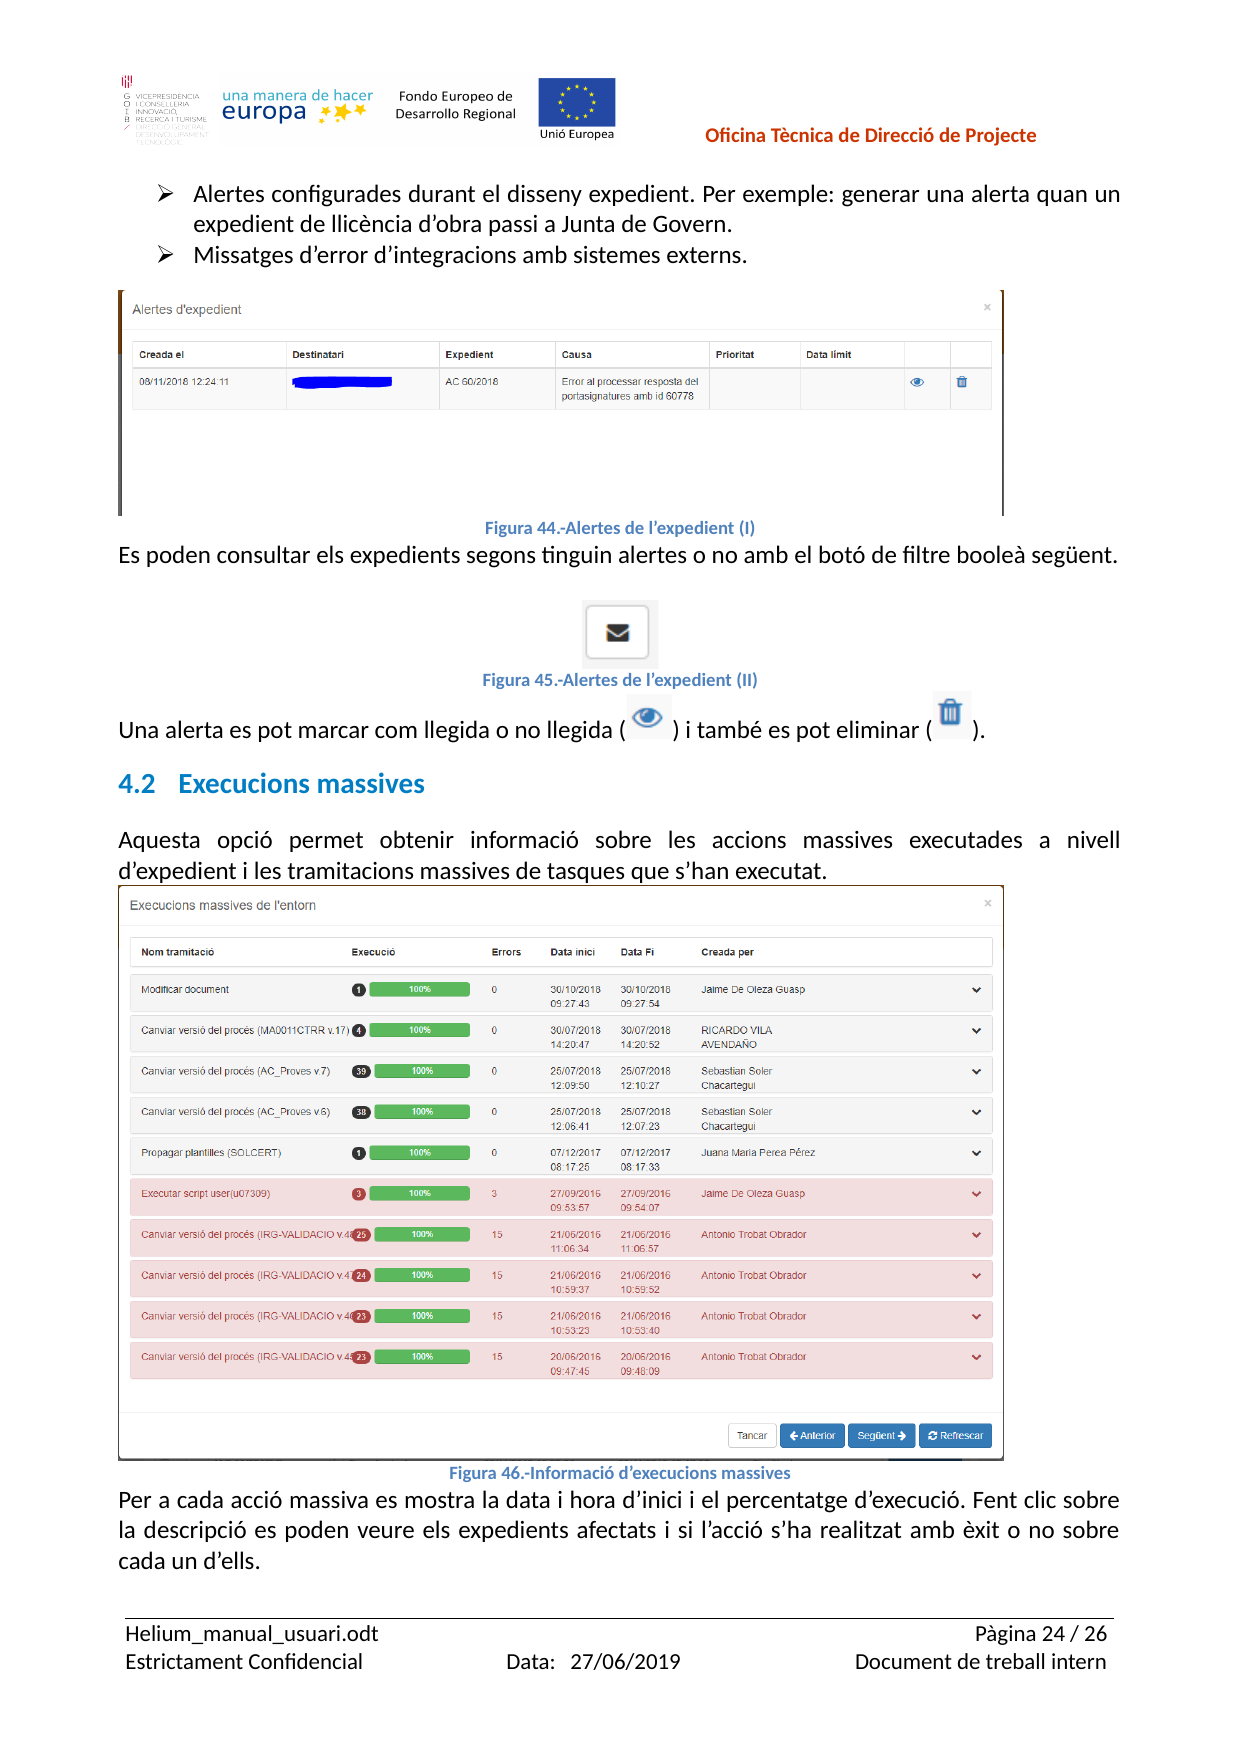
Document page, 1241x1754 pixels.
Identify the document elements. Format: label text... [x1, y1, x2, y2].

picture [219, 73, 621, 147]
text Figura 44.-Alertes de l’expedient (I) [118, 516, 1122, 539]
picture [626, 694, 672, 739]
text Una alerta es pot marcar com llegida o no llegida () i també es pot eliminar (). [118, 692, 1122, 745]
subtitle Execucions massives [118, 765, 1122, 801]
picture [932, 691, 972, 739]
text Per a cada acció massiva es mostra la data i hora d’inici i el percentatge d’execució. Fent clic sobre la descripció es poden veure els expedients afectats i si l’acció s’ha realitzat amb èxit o no sobre cada un d’ells. [118, 1484, 1122, 1575]
picture [118, 73, 213, 147]
picture [581, 600, 659, 669]
text Aquesta opció permet obtenir informació sobre les accions massives executades a nivell d’expedient i les tramitacions massives de tasques que s’han executat. [118, 824, 1122, 886]
picture [118, 885, 1004, 1461]
picture [118, 290, 1004, 516]
list Missatges d’error d’integracions amb sistemes externs. [156, 239, 1122, 269]
list Alertes configurades durant el disseny expedient. Per exemple: generar una alerta quan un expedient de llicència d’obra passi a Junta de Govern. [156, 178, 1122, 239]
text Figura 46.-Informació d’execucions massives [118, 1461, 1122, 1484]
text Figura 45.-Alertes de l’expedient (II) [118, 669, 1122, 692]
text Es poden consultar els expedients segons tinguin alertes o no amb el botó de filtre booleà següent. [118, 539, 1122, 569]
